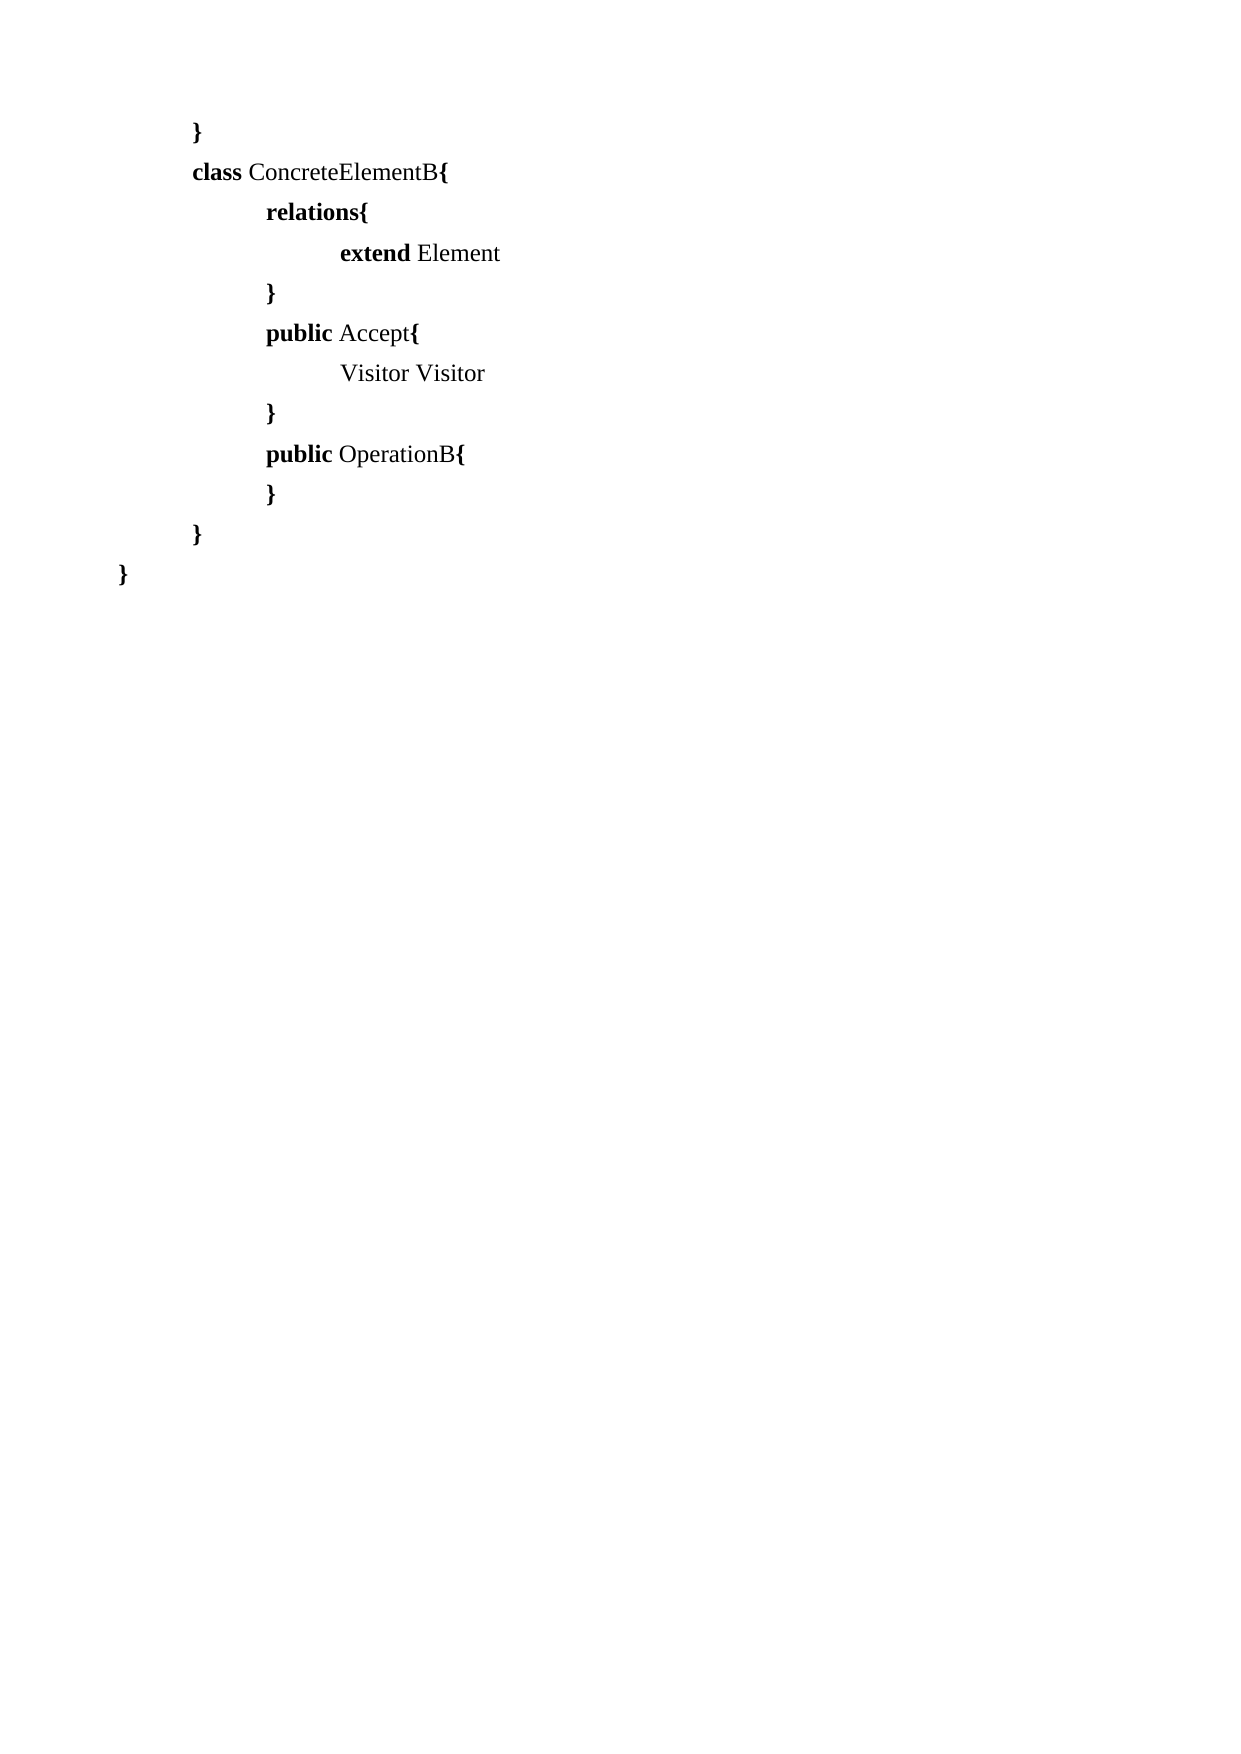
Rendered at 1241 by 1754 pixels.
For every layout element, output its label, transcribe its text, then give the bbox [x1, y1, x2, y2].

text extend Element [118, 239, 1122, 266]
text class ConcreteElementB{ [118, 158, 1122, 186]
text } [118, 560, 1122, 588]
text } [118, 520, 1122, 548]
text relations{ [118, 198, 1122, 226]
text } [118, 480, 1122, 508]
text } [118, 118, 1122, 146]
text public OperationB{ [118, 440, 1122, 467]
text } [118, 279, 1122, 307]
text } [118, 399, 1122, 427]
text Visitor Visitor [118, 359, 1122, 387]
text public Accept{ [118, 319, 1122, 347]
